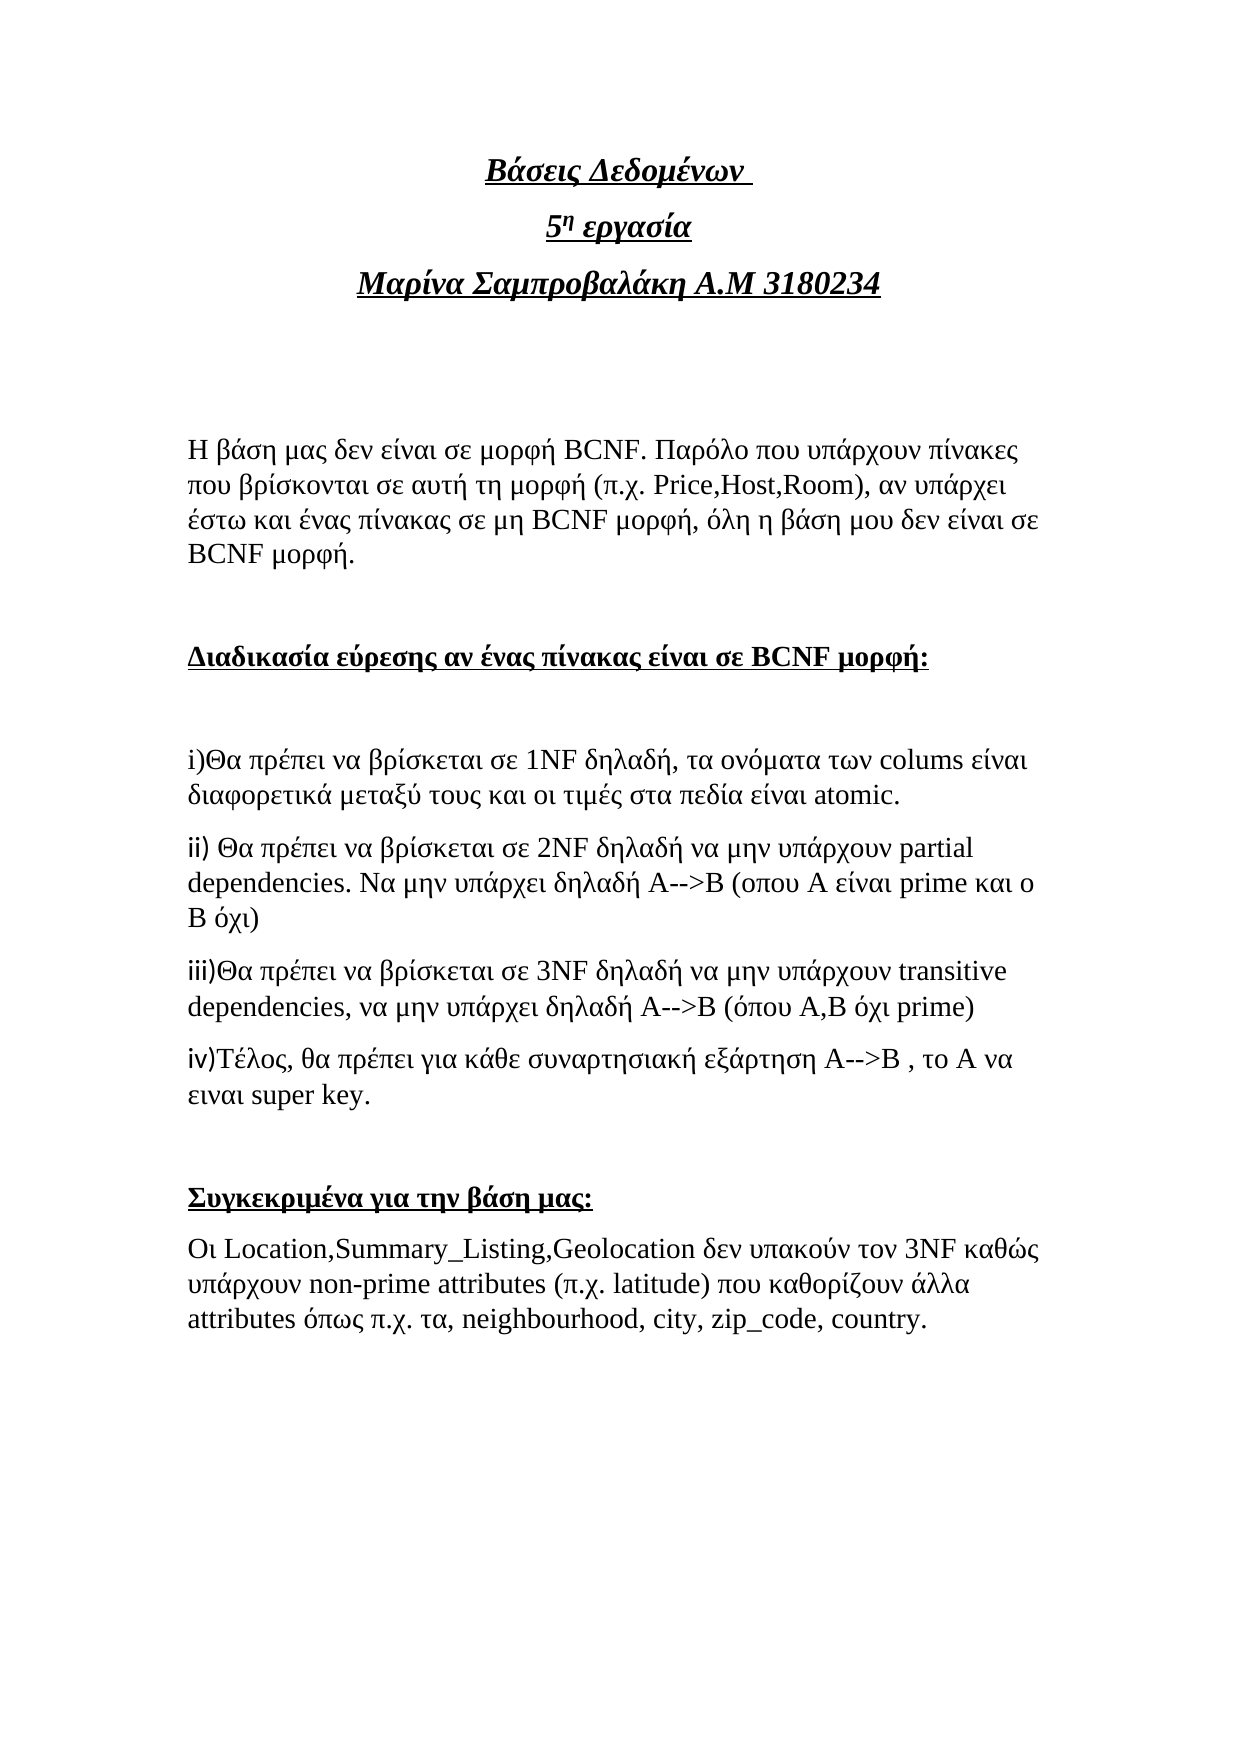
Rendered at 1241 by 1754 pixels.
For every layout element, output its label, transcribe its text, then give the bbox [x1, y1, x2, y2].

text Συγκεκριμένα για την βάση μας: [187, 1180, 1053, 1213]
text ii) Θα πρέπει να βρίσκεται σε 2NF δηλαδή να μην υπάρχουν partial dependencies. Να μην υπάρχει δηλαδή Α-->Β (οπου Α είναι prime και ο Β όχι) [187, 829, 1053, 934]
text i)Θα πρέπει να βρίσκεται σε 1NF δηλαδή, τα ονόματα των colums είναι διαφορετικά μεταξύ τους και οι τιμές στα πεδία είναι atomic. [187, 742, 1053, 811]
text iii)Θα πρέπει να βρίσκεται σε 3NF δηλαδή να μην υπάρχουν transitive dependencies, να μην υπάρχει δηλαδή Α-->Β (όπου Α,Β όχι prime) [187, 952, 1053, 1022]
text Μαρίνα Σαμπροβαλάκη Α.Μ 3180234 [187, 263, 1053, 301]
text 5η εργασία [187, 206, 1053, 245]
text Διαδικασία εύρεσης αν ένας πίνακας είναι σε BCNF μορφή: [187, 639, 1053, 673]
text iv)Τέλος, θα πρέπει για κάθε συναρτησιακή εξάρτηση Α-->Β , το A να ειναι super key. [187, 1040, 1053, 1111]
text Η βάση μας δεν είναι σε μορφή BCNF. Παρόλο που υπάρχουν πίνακες που βρίσκονται σε αυτή τη μορφή (π.χ. Price,Host,Room), αν υπάρχει έστω και ένας πίνακας σε μη BCNF μορφή, όλη η βάση μου δεν είναι σε BCNF μορφή. [187, 432, 1053, 570]
text Βάσεις Δεδομένων [187, 150, 1053, 188]
text Οι Location,Summary_Listing,Geolocation δεν υπακούν τον 3NF καθώς υπάρχουν non-prime attributes (π.χ. latitude) που καθορίζουν άλλα attributes όπως π.χ. τα, neighbourhood, city, zip_code, country. [187, 1231, 1053, 1334]
